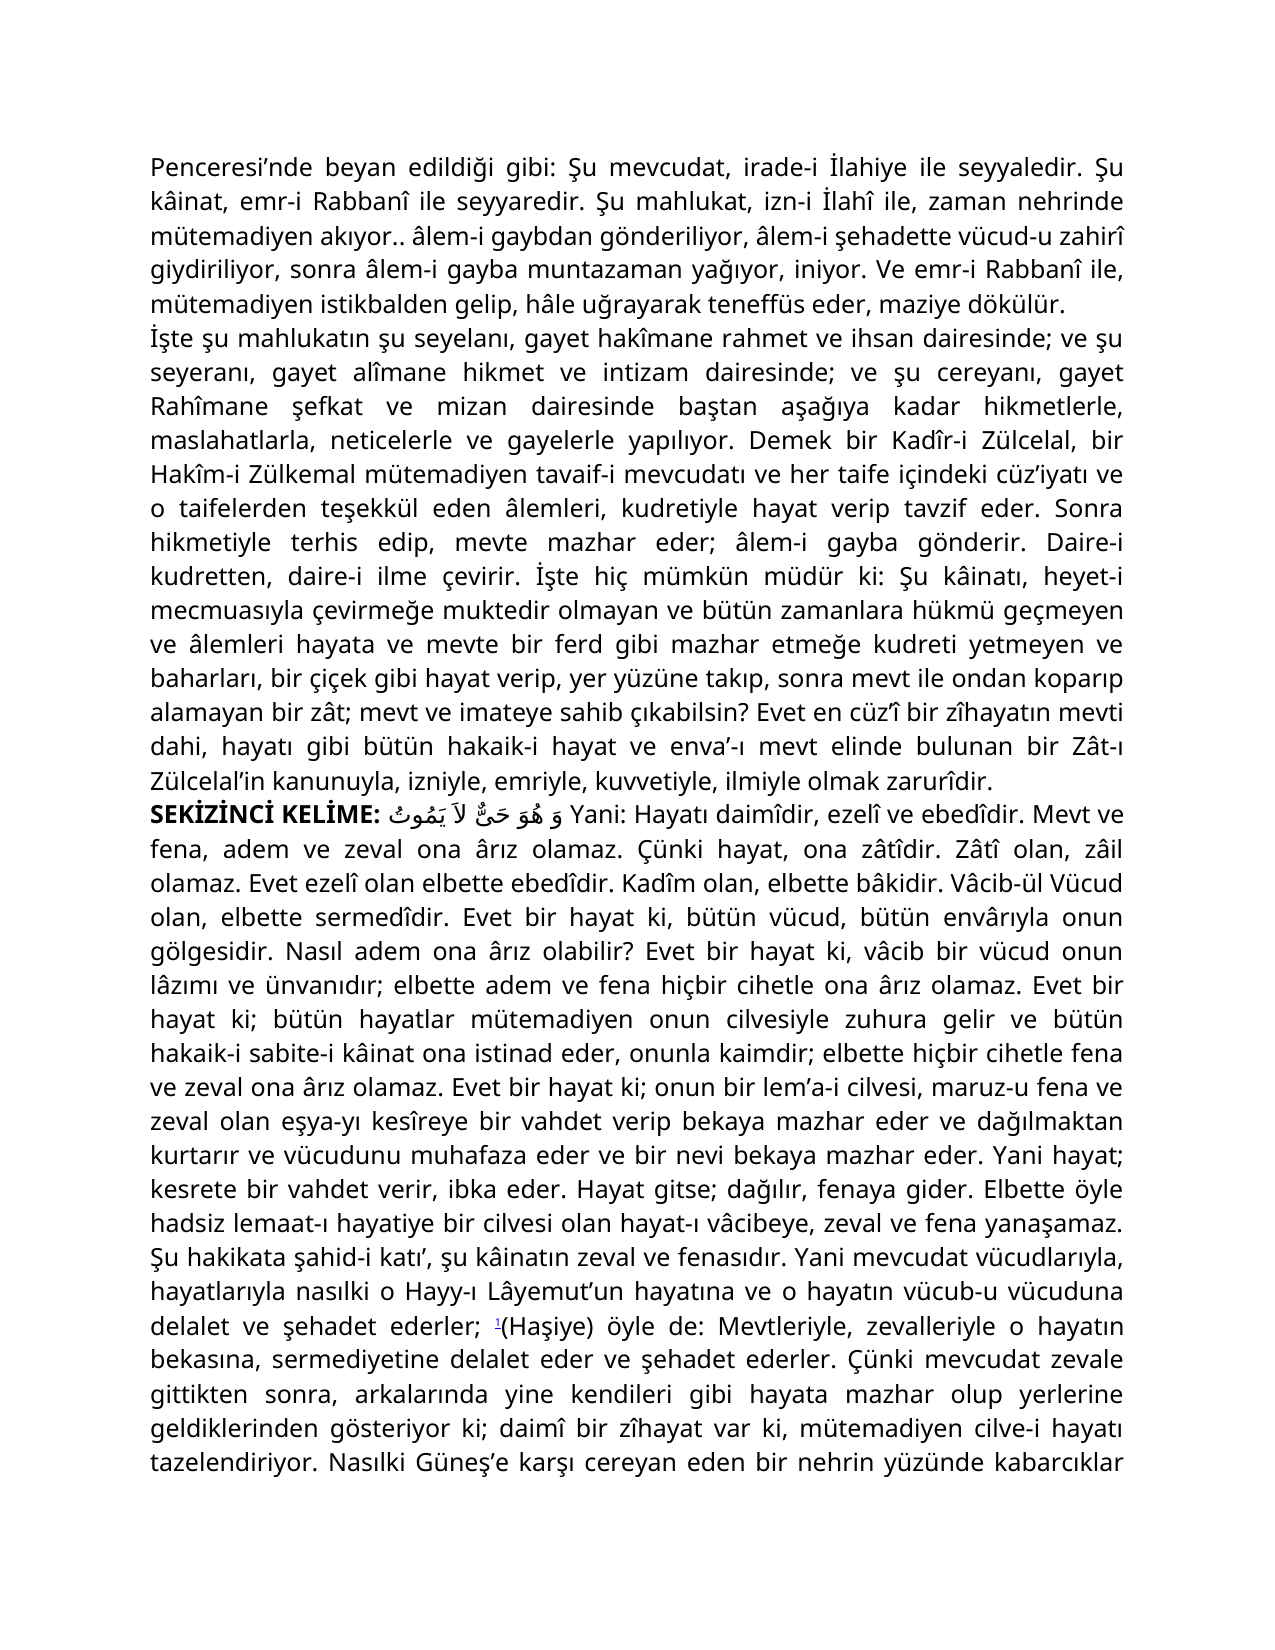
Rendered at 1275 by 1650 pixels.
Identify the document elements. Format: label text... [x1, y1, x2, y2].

text YEDİNCİ KELİME: وَ يُمِيتُ Yani: Mevti veren Odur. Yani: Hayatı veren o olduğu gibi; hayatı alan, mevti veren dahi yine odur. Evet mevt, yalnız tahrib ve sönmek değildir ki esbaba verilsin, tabiata havale edilsin. Belki nasıl bir tohum zahiren ölüp çürüyor, fakat bâtınen bir sünbülün hayatına ve yoğurmasına.. yani cüz’î tohumluk hayatından, küllî sünbül hayatına geçiyor. Öyle de mevt dahi zahiren bir inhilal ve bir intıfa göründüğü halde, hakikatta insan için, hayat-ı bâkiyeye ünvan ve mukaddeme ve mebde’ oluyor. Öyle ise hayatı veren ve idare eden Kadîr-i Mutlak, yine elbette mevti dahi o icad eder. Şu kelimedeki mertebe-i uzma-yı tevhidin bir bürhan-ı a’zamına şöyle işaret ederiz ki: Otuzüçüncü Mektub’un Yirmidördüncü Penceresi’nde beyan edildiği gibi: Şu mevcudat, irade-i İlahiye ile seyyaledir. Şu kâinat, emr-i Rabbanî ile seyyaredir. Şu mahlukat, izn-i İlahî ile, zaman nehrinde mütemadiyen akıyor.. âlem-i gaybdan gönderiliyor, âlem-i şehadette vücud-u zahirî giydiriliyor, sonra âlem-i gayba muntazaman yağıyor, iniyor. Ve emr-i Rabbanî ile, mütemadiyen istikbalden gelip, hâle uğrayarak teneffüs eder, maziye dökülür. [150, 150, 1125, 320]
text SEKİZİNCİ KELİME: وَ هُوَ حَىٌّ لاَ يَمُوتُ Yani: Hayatı daimîdir, ezelî ve ebedîdir. Mevt ve fena, adem ve zeval ona ârız olamaz. Çünki hayat, ona zâtîdir. Zâtî olan, zâil olamaz. Evet ezelî olan elbette ebedîdir. Kadîm olan, elbette bâkidir. Vâcib-ül Vücud olan, elbette sermedîdir. Evet bir hayat ki, bütün vücud, bütün envârıyla onun gölgesidir. Nasıl adem ona ârız olabilir? Evet bir hayat ki, vâcib bir vücud onun lâzımı ve ünvanıdır; elbette adem ve fena hiçbir cihetle ona ârız olamaz. Evet bir hayat ki; bütün hayatlar mütemadiyen onun cilvesiyle zuhura gelir ve bütün hakaik-i sabite-i kâinat ona istinad eder, onunla kaimdir; elbette hiçbir cihetle fena ve zeval ona ârız olamaz. Evet bir hayat ki; onun bir lem’a-i cilvesi, maruz-u fena ve zeval olan eşya-yı kesîreye bir vahdet verip bekaya mazhar eder ve dağılmaktan kurtarır ve vücudunu muhafaza eder ve bir nevi bekaya mazhar eder. Yani hayat; kesrete bir vahdet verir, ibka eder. Hayat gitse; dağılır, fenaya gider. Elbette öyle hadsiz lemaat-ı hayatiye bir cilvesi olan hayat-ı vâcibeye, zeval ve fena yanaşamaz. Şu hakikata şahid-i katı’, şu kâinatın zeval ve fenasıdır. Yani mevcudat vücudlarıyla, hayatlarıyla nasılki o Hayy-ı Lâyemut’un hayatına ve o hayatın vücub-u vücuduna delalet ve şehadet ederler; 1(Haşiye) öyle de: Mevtleriyle, zevalleriyle o hayatın bekasına, sermediyetine delalet eder ve şehadet ederler. Çünki mevcudat zevale gittikten sonra, arkalarında yine kendileri gibi hayata mazhar olup yerlerine geldiklerinden gösteriyor ki; daimî bir zîhayat var ki, mütemadiyen cilve-i hayatı tazelendiriyor. Nasılki Güneş’e karşı cereyan eden bir nehrin yüzünde kabarcıklar parlar gider. Gelenler aynı parlamayı gösterip, taife taife arkasında parlayıp sönüp gider. Bu sönmek, parlamak vaziyetiyle; yüksek daimî bir Güneş’in devamına delalet ederler. Öyle de, şu mevcudat-ı seyyaredeki hayat ve mevtin değişmeleri ve münavebeleri, bir Hayy-ı Bâki’nin beka ve devamına şehadet ederler. [150, 797, 1125, 1478]
text İşte şu mahlukatın şu seyelanı, gayet hakîmane rahmet ve ihsan dairesinde; ve şu seyeranı, gayet alîmane hikmet ve intizam dairesinde; ve şu cereyanı, gayet Rahîmane şefkat ve mizan dairesinde baştan aşağıya kadar hikmetlerle, maslahatlarla, neticelerle ve gayelerle yapılıyor. Demek bir Kadîr-i Zülcelal, bir Hakîm-i Zülkemal mütemadiyen tavaif-i mevcudatı ve her taife içindeki cüz’iyatı ve o taifelerden teşekkül eden âlemleri, kudretiyle hayat verip tavzif eder. Sonra hikmetiyle terhis edip, mevte mazhar eder; âlem-i gayba gönderir. Daire-i kudretten, daire-i ilme çevirir. İşte hiç mümkün müdür ki: Şu kâinatı, heyet-i mecmuasıyla çevirmeğe muktedir olmayan ve bütün zamanlara hükmü geçmeyen ve âlemleri hayata ve mevte bir ferd gibi mazhar etmeğe kudreti yetmeyen ve baharları, bir çiçek gibi hayat verip, yer yüzüne takıp, sonra mevt ile ondan koparıp alamayan bir zât; mevt ve imateye sahib çıkabilsin? Evet en cüz’î bir zîhayatın mevti dahi, hayatı gibi bütün hakaik-i hayat ve enva’-ı mevt elinde bulunan bir Zât-ı Zülcelal’in kanunuyla, izniyle, emriyle, kuvvetiyle, ilmiyle olmak zarurîdir. [150, 320, 1125, 797]
